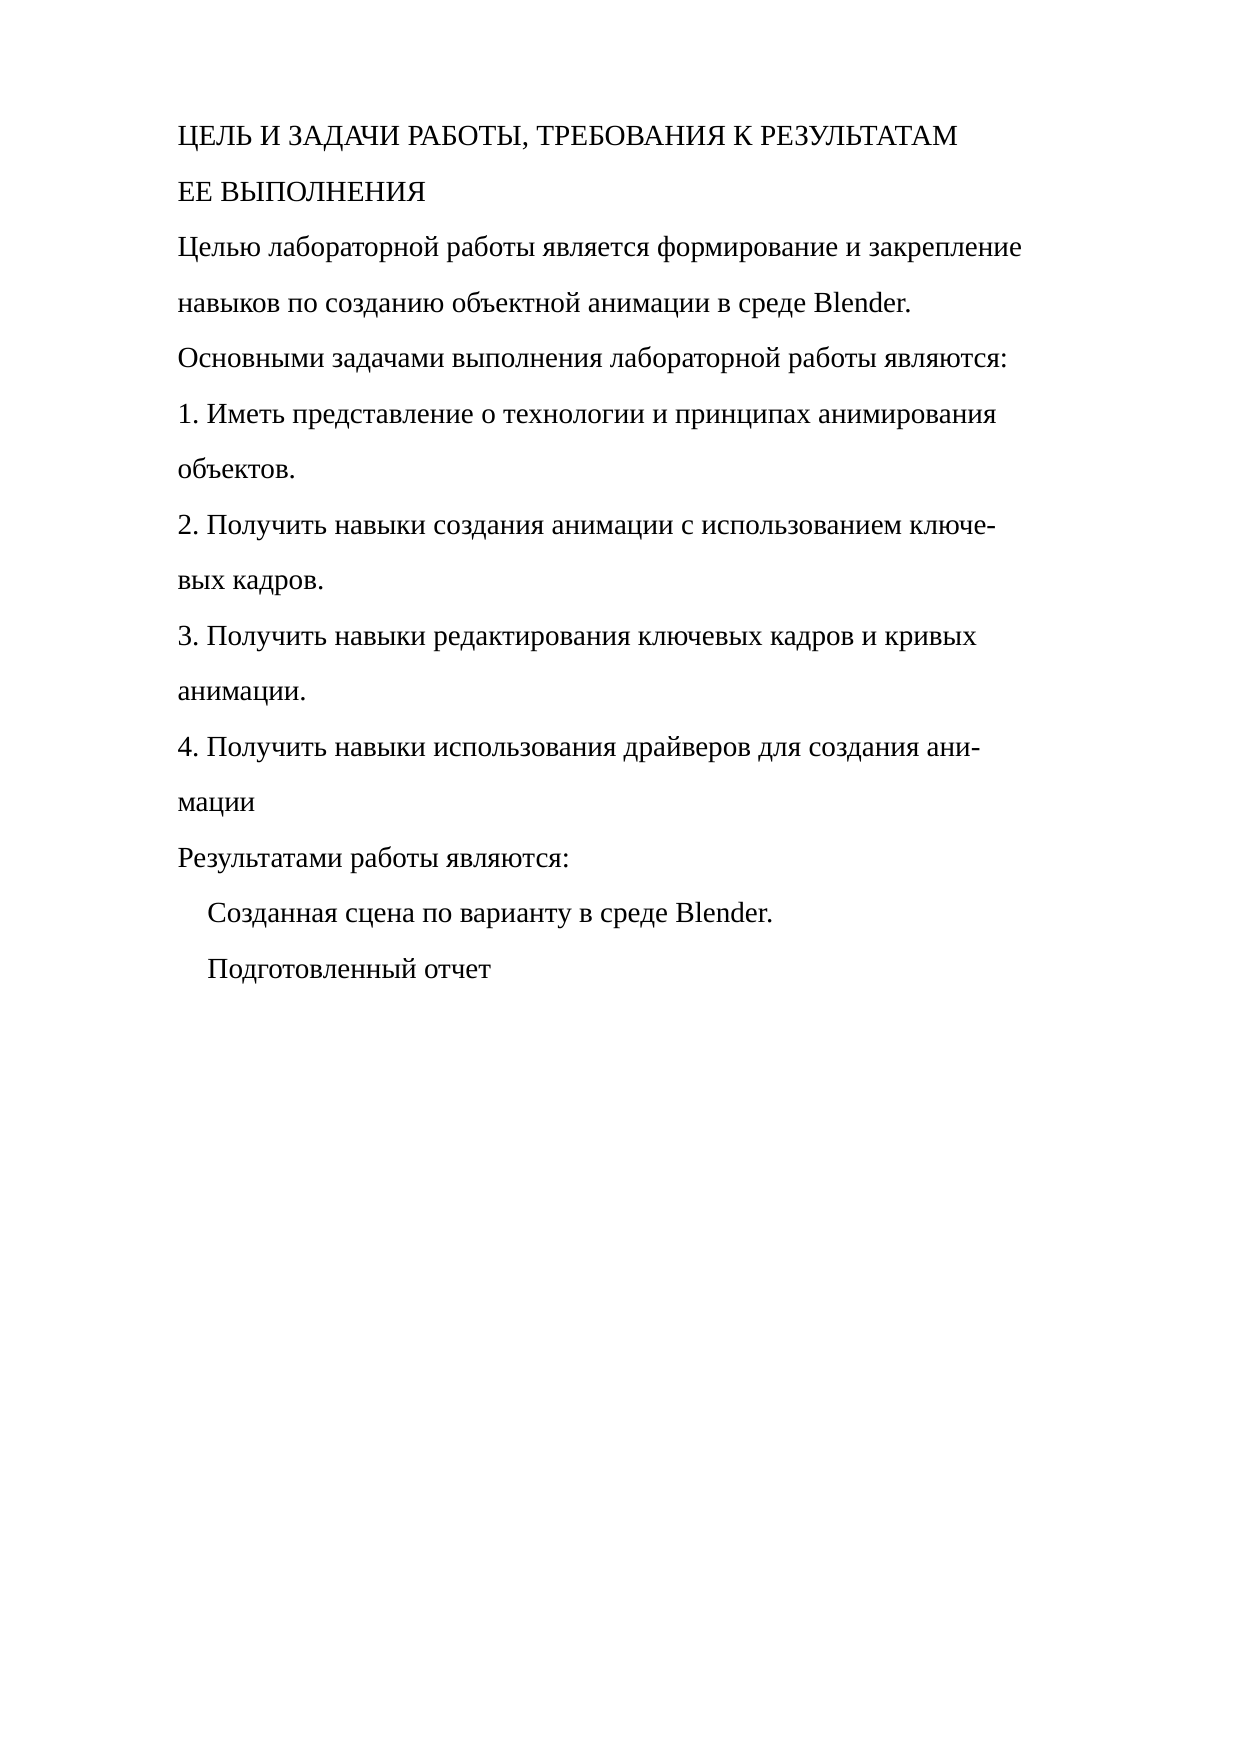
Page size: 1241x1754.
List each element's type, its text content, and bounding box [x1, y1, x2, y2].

text 2. Получить навыки создания анимации с использованием ключе- [177, 507, 1152, 540]
text мации [177, 784, 1152, 818]
text вых кадров. [177, 562, 1152, 596]
text 1. Иметь представление о технологии и принципах анимирования [177, 396, 1152, 429]
text Целью лабораторной работы является формирование и закрепление [177, 229, 1152, 263]
text Результатами работы являются: [177, 840, 1152, 873]
text объектов. [177, 451, 1152, 485]
text анимации. [177, 673, 1152, 707]
text ЕЕ ВЫПОЛНЕНИЯ [177, 174, 1152, 207]
text  Созданная сцена по варианту в среде Blender. [177, 895, 1152, 929]
text  Подготовленный отчет [177, 951, 1152, 984]
text Основными задачами выполнения лабораторной работы являются: [177, 340, 1152, 374]
text ЦЕЛЬ И ЗАДАЧИ РАБОТЫ, ТРЕБОВАНИЯ К РЕЗУЛЬТАТАМ [177, 118, 1152, 152]
text навыков по созданию объектной анимации в среде Blender. [177, 285, 1152, 318]
text 3. Получить навыки редактирования ключевых кадров и кривых [177, 618, 1152, 651]
text 4. Получить навыки использования драйверов для создания ани- [177, 729, 1152, 762]
